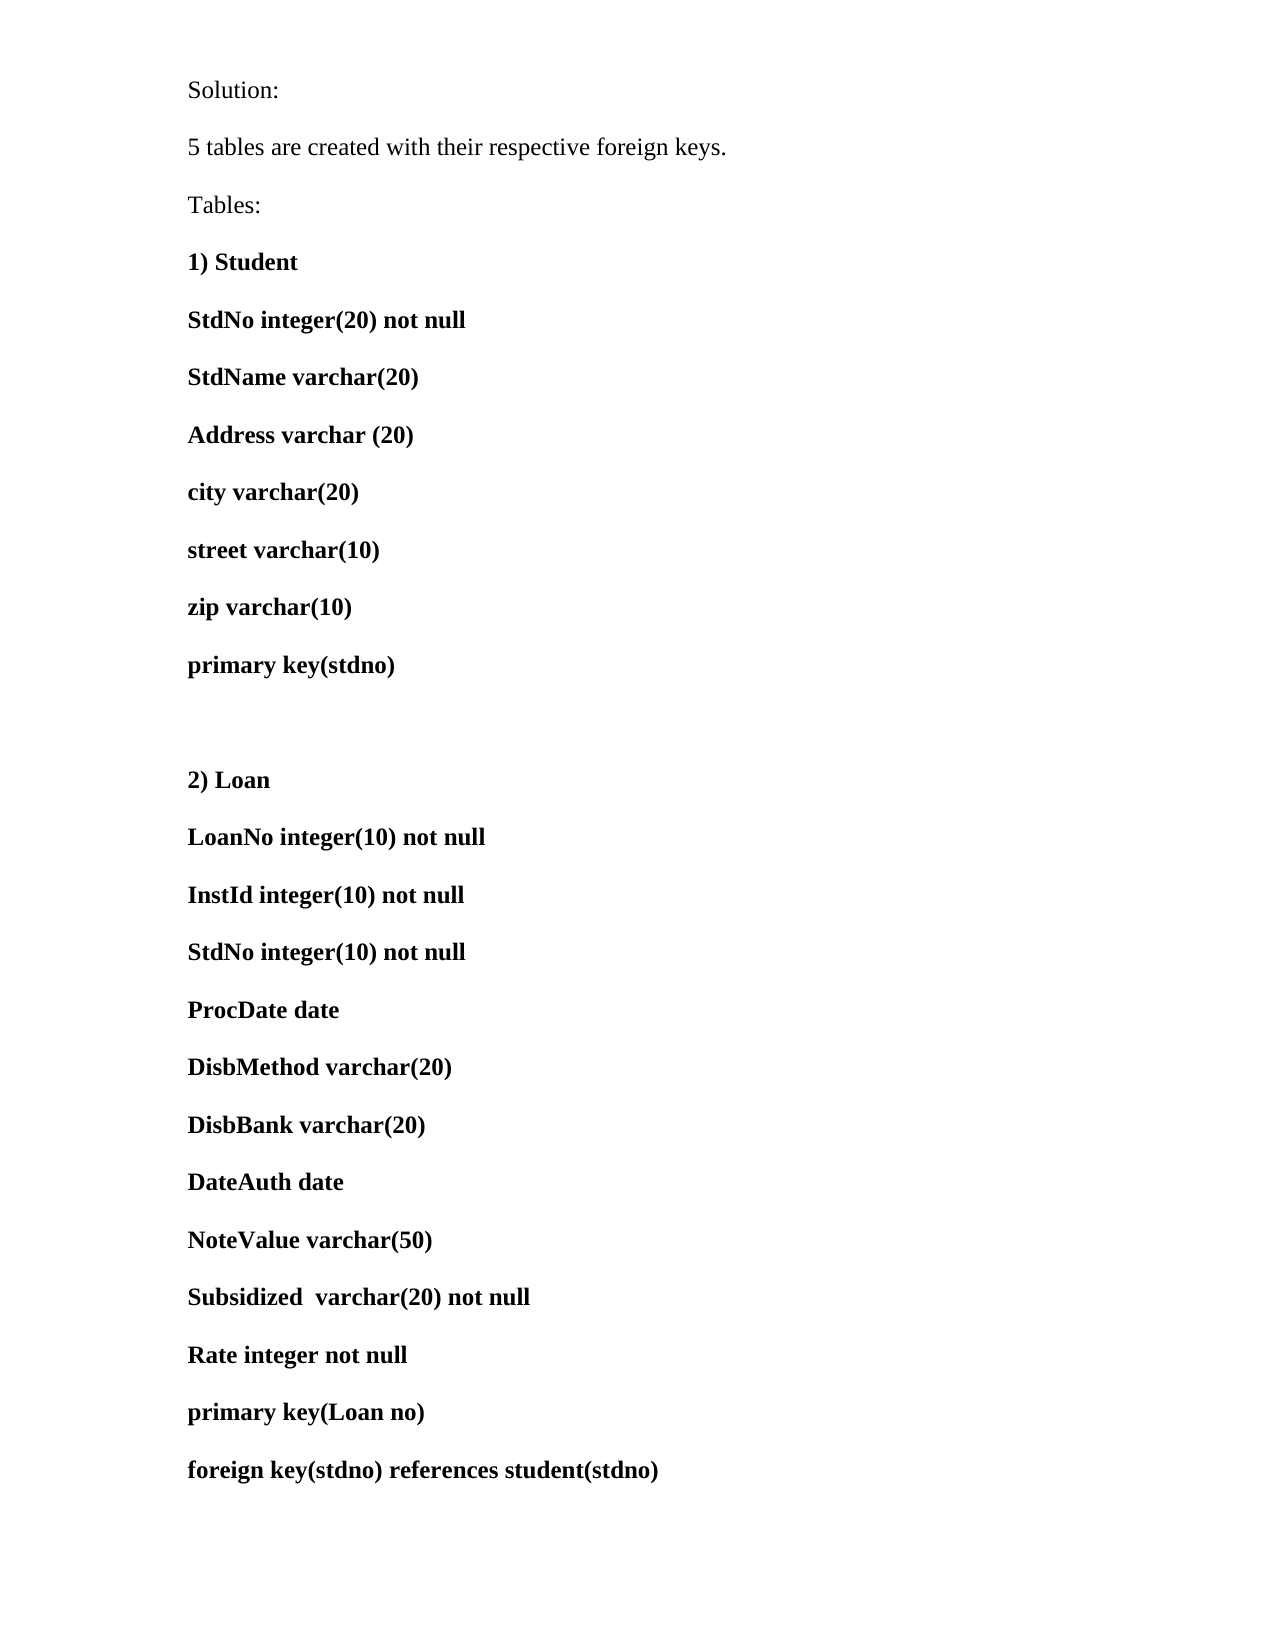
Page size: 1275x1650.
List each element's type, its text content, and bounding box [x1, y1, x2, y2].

text primary key(stdno) [187, 650, 1162, 679]
text Subsidized varchar(20) not null [187, 1282, 1162, 1311]
text 1) Student [187, 247, 1162, 276]
text Solution: [187, 75, 1162, 104]
text Address varchar (20) [187, 420, 1162, 449]
text InstId integer(10) not null [187, 880, 1162, 909]
text 5 tables are created with their respective foreign keys. [187, 132, 1162, 161]
text LoanNo integer(10) not null [187, 822, 1162, 851]
text NoteValue varchar(50) [187, 1225, 1162, 1254]
text DisbBank varchar(20) [187, 1110, 1162, 1139]
text Rate integer not null [187, 1340, 1162, 1369]
text DateAuth date [187, 1167, 1162, 1196]
text DisbMethod varchar(20) [187, 1052, 1162, 1081]
text foreign key(stdno) references student(stdno) [187, 1455, 1162, 1484]
text StdName varchar(20) [187, 362, 1162, 391]
text city varchar(20) [187, 477, 1162, 506]
text Tables: [187, 190, 1162, 219]
text zip varchar(10) [187, 592, 1162, 621]
text 2) Loan [187, 765, 1162, 794]
text primary key(Loan no) [187, 1397, 1162, 1426]
text ProcDate date [187, 995, 1162, 1024]
text StdNo integer(10) not null [187, 937, 1162, 966]
text street varchar(10) [187, 535, 1162, 564]
text StdNo integer(20) not null [187, 305, 1162, 334]
